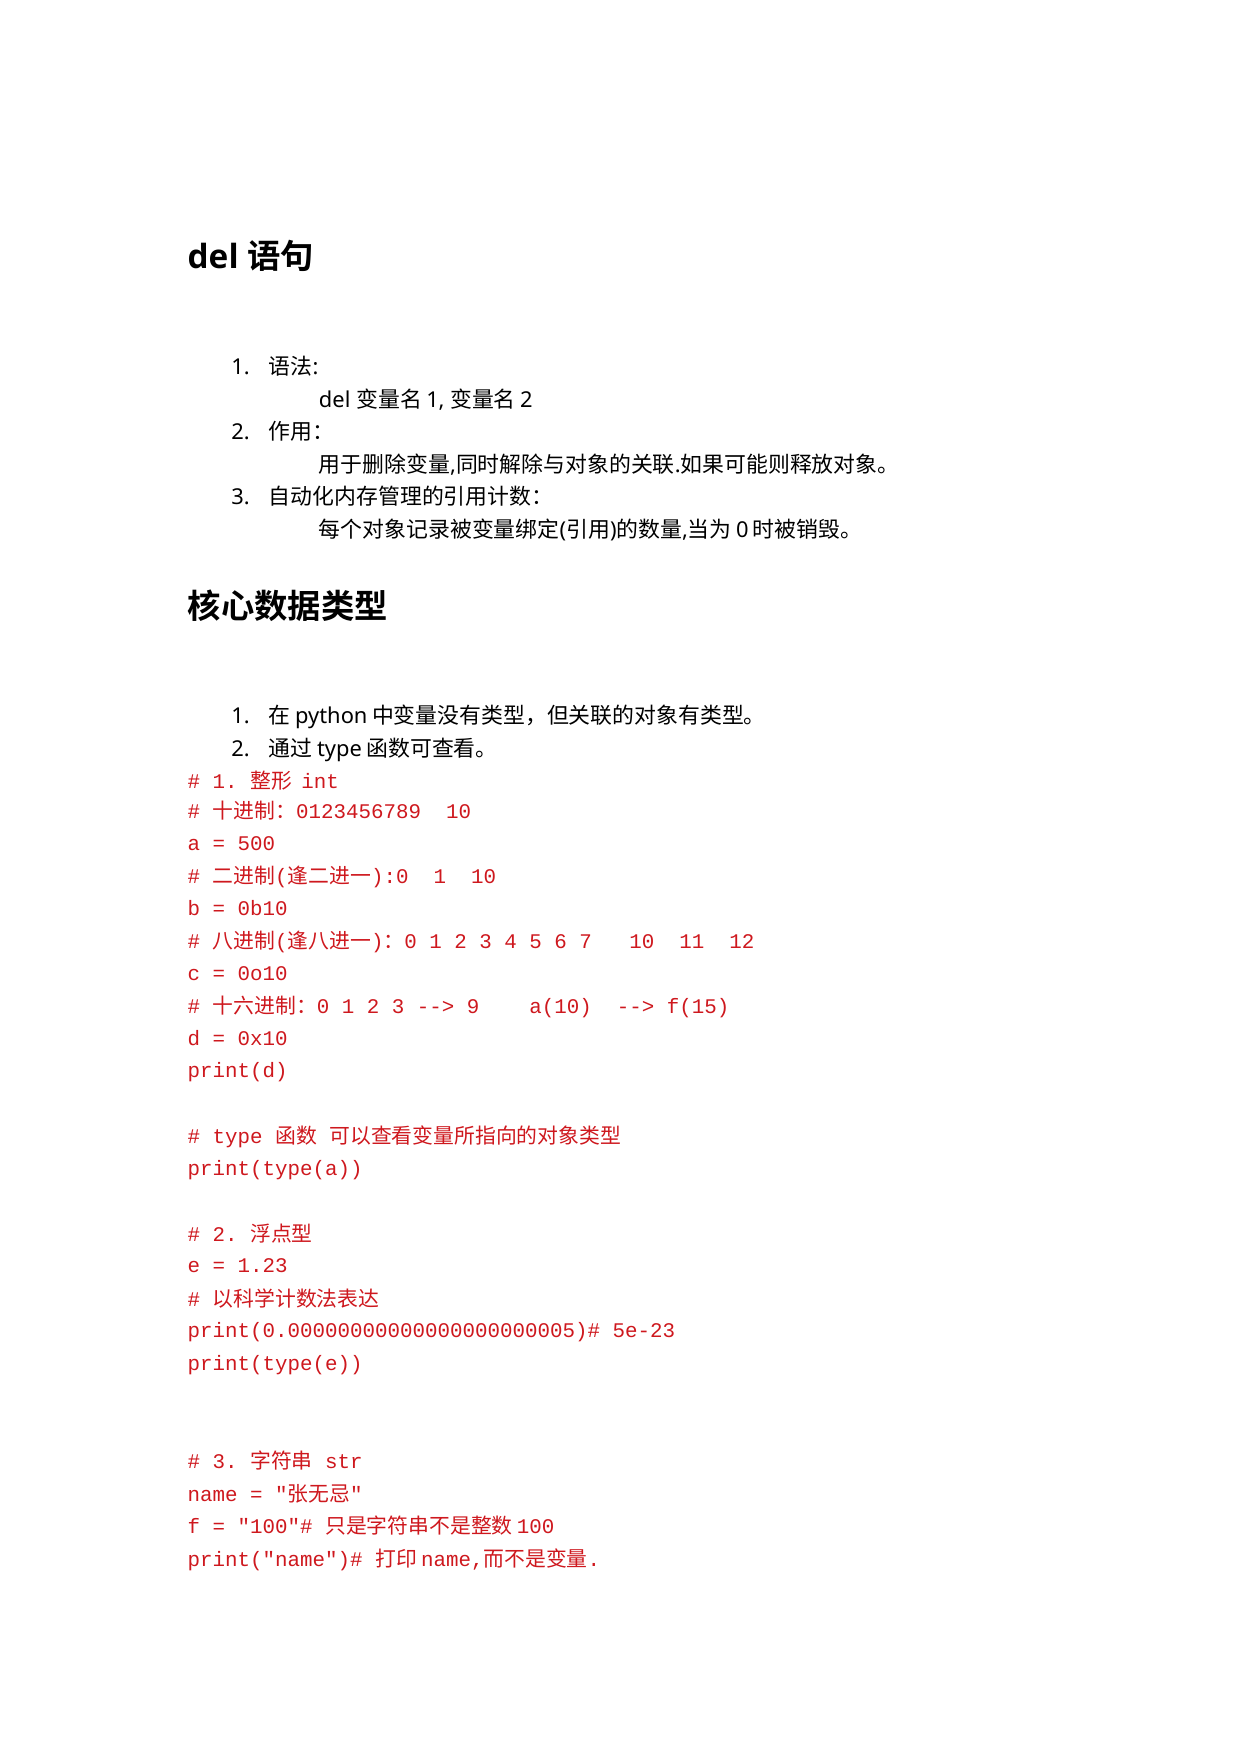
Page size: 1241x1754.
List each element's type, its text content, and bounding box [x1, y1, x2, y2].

text # 二进制(逢二进一):0 1 10 [187, 861, 1053, 893]
list 作用： [231, 414, 1053, 446]
text a = 500 [187, 828, 1053, 861]
text print(d) [187, 1056, 1053, 1088]
text b = 0b10 [187, 893, 1053, 926]
text # 八进制(逢八进一)：0 1 2 3 4 5 6 7 10 11 12 [187, 926, 1053, 958]
text d = 0x10 [187, 1023, 1053, 1056]
text print(type(a)) [187, 1153, 1053, 1186]
text # 1. 整形 int [187, 763, 1053, 796]
list 自动化内存管理的引用计数： [231, 479, 1053, 511]
text print(type(e)) [187, 1348, 1053, 1381]
text e = 1.23 [187, 1251, 1053, 1283]
text # 十进制：0123456789 10 [187, 796, 1053, 828]
text # 以科学计数法表达 [187, 1283, 1053, 1316]
subtitle 核心数据类型 [187, 571, 1053, 636]
list 通过type函数可查看。 [231, 731, 1053, 763]
text # type 函数 可以查看变量所指向的对象类型 [187, 1121, 1053, 1153]
text name = "张无忌" [187, 1478, 1053, 1511]
subtitle del 语句 [187, 222, 1053, 287]
text # 3. 字符串 str [187, 1446, 1053, 1478]
text # 2. 浮点型 [187, 1218, 1053, 1251]
list 每个对象记录被变量绑定(引用)的数量,当为0时被销毁。 [312, 511, 1053, 544]
list del 变量名1, 变量名2 [312, 381, 1053, 414]
text c = 0o10 [187, 958, 1053, 991]
text print(0.00000000000000000000005)# 5e-23 [187, 1316, 1053, 1348]
text # 十六进制：0 1 2 3 --> 9 a(10) --> f(15) [187, 991, 1053, 1023]
list 用于删除变量,同时解除与对象的关联.如果可能则释放对象。 [312, 446, 1053, 479]
text print("name")# 打印name,而不是变量. [187, 1543, 1053, 1576]
text f = "100"# 只是字符串不是整数100 [187, 1511, 1053, 1543]
list 语法: [231, 349, 1053, 381]
list 在python中变量没有类型，但关联的对象有类型。 [231, 698, 1053, 731]
